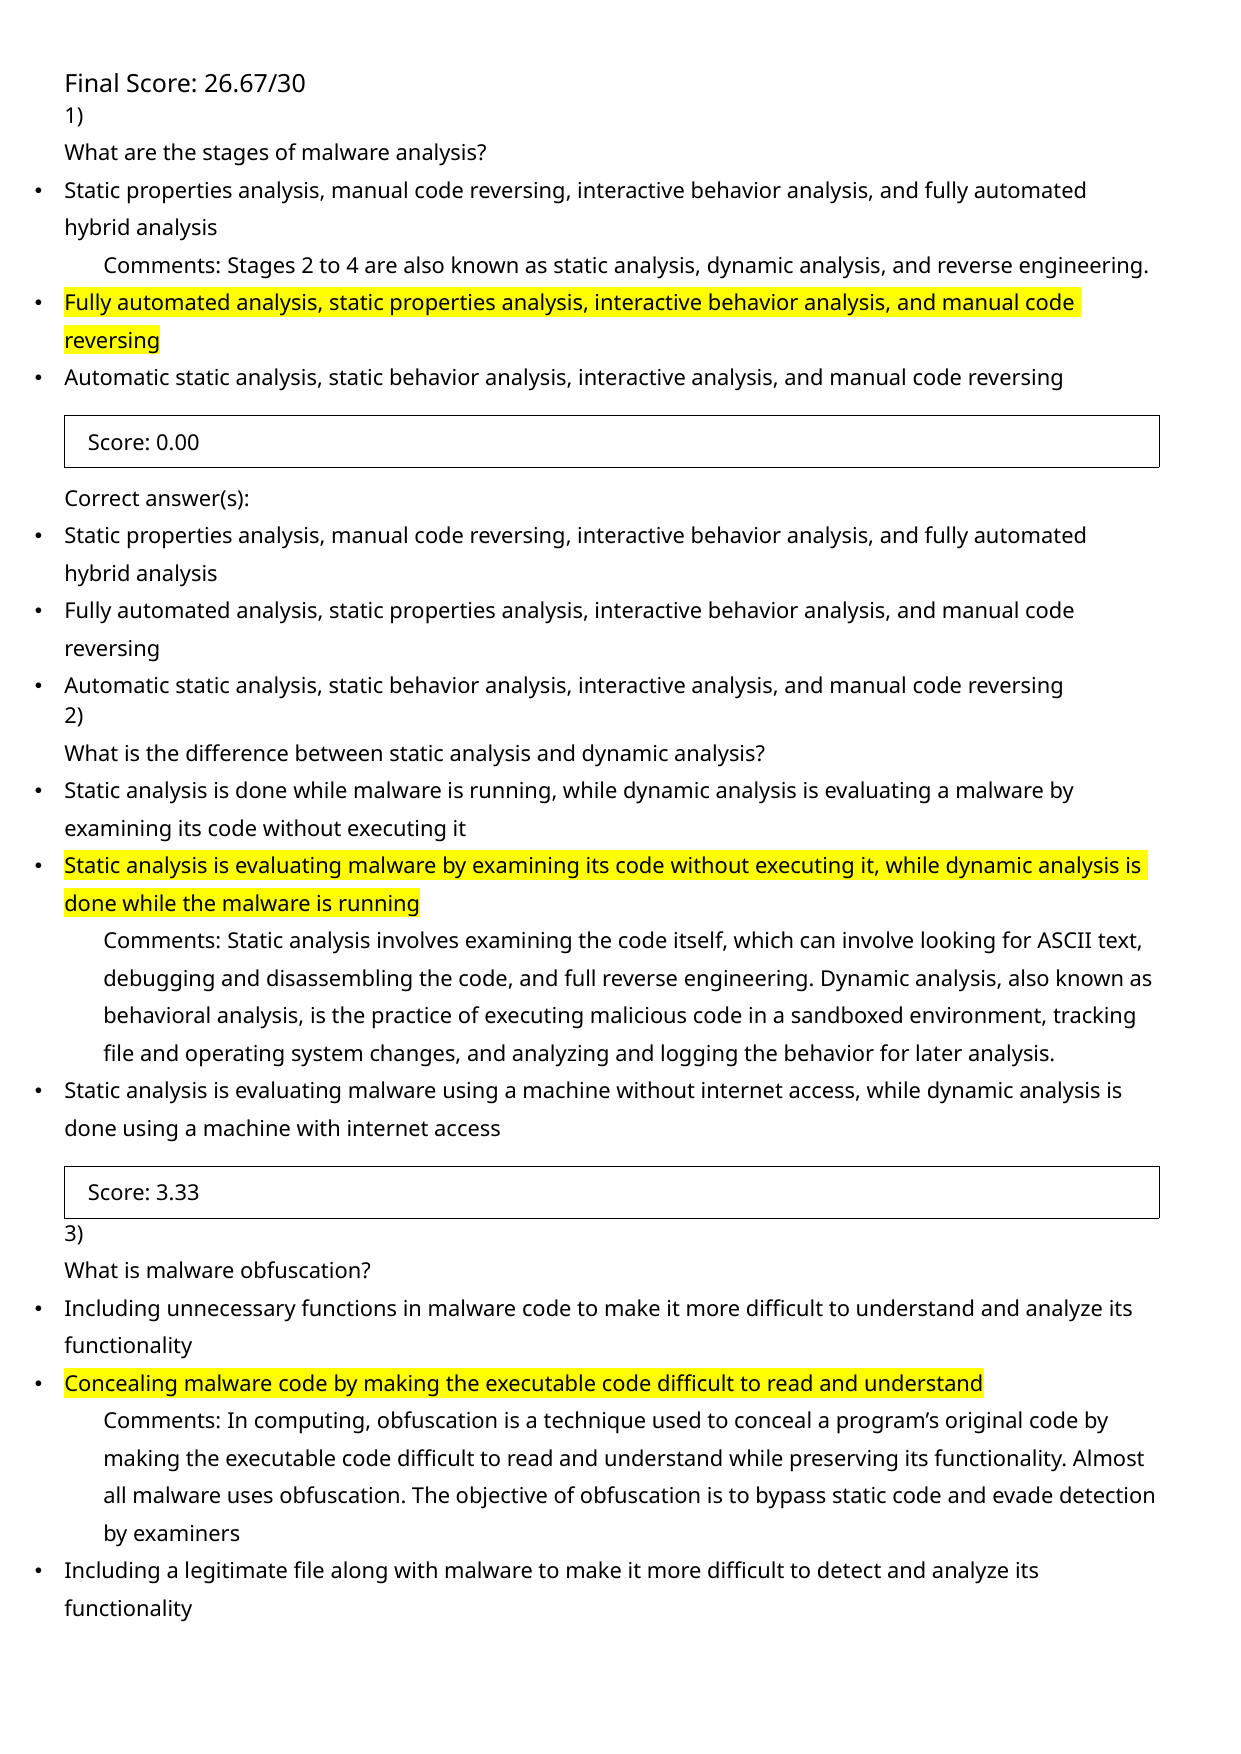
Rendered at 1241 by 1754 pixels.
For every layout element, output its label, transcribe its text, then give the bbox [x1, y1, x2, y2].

text Score: 0.00 [65, 416, 1159, 467]
list Including unnecessary functions in malware code to make it more difficult to understand and analyze its functionality [64, 1285, 1159, 1360]
list Static analysis is evaluating malware by examining its code without executing it, while dynamic analysis is done while the malware is running [64, 842, 1159, 917]
text Final Score: 26.67/30 [64, 66, 1159, 100]
list Fully automated analysis, static properties analysis, interactive behavior analysis, and manual code reversing [64, 588, 1159, 663]
list Concealing malware code by making the executable code difficult to read and understand [64, 1360, 1159, 1398]
text Correct answer(s): [64, 483, 1159, 513]
list Fully automated analysis, static properties analysis, interactive behavior analysis, and manual code reversing [64, 279, 1159, 354]
list Including a legitimate file along with malware to make it more difficult to detect and analyze its functionality [64, 1548, 1159, 1623]
list Automatic static analysis, static behavior analysis, interactive analysis, and manual code reversing [64, 663, 1159, 700]
text What is malware obfuscation? [64, 1248, 1159, 1285]
list Comments: Static analysis involves examining the code itself, which can involve looking for ASCII text, debugging and disassembling the code, and full reverse engineering. Dynamic analysis, also known as behavioral analysis, is the practice of executing malicious code in a sandboxed environment, tracking file and operating system changes, and analyzing and logging the behavior for later analysis. [103, 917, 1159, 1067]
text Score: 3.33 [65, 1167, 1159, 1218]
list Static analysis is evaluating malware using a machine without internet access, while dynamic analysis is done using a machine with internet access [64, 1067, 1159, 1142]
list Comments: In computing, obfuscation is a technique used to conceal a program’s original code by making the executable code difficult to read and understand while preserving its functionality. Almost all malware uses obfuscation. The objective of obfuscation is to bypass static code and evade detection by examiners [103, 1398, 1159, 1548]
list Static analysis is done while malware is running, while dynamic analysis is evaluating a malware by examining its code without executing it [64, 767, 1159, 842]
list Static properties analysis, manual code reversing, interactive behavior analysis, and fully automated hybrid analysis [64, 513, 1159, 588]
text 1) [64, 100, 1152, 129]
text What is the difference between static analysis and dynamic analysis? [64, 730, 1159, 767]
text 2) [64, 700, 1152, 730]
list Static properties analysis, manual code reversing, interactive behavior analysis, and fully automated hybrid analysis [64, 167, 1159, 242]
text What are the stages of malware analysis? [64, 129, 1159, 167]
text 3) [64, 1219, 1152, 1248]
list Comments: Stages 2 to 4 are also known as static analysis, dynamic analysis, and reverse engineering. [103, 242, 1159, 279]
list Automatic static analysis, static behavior analysis, interactive analysis, and manual code reversing [64, 354, 1159, 392]
